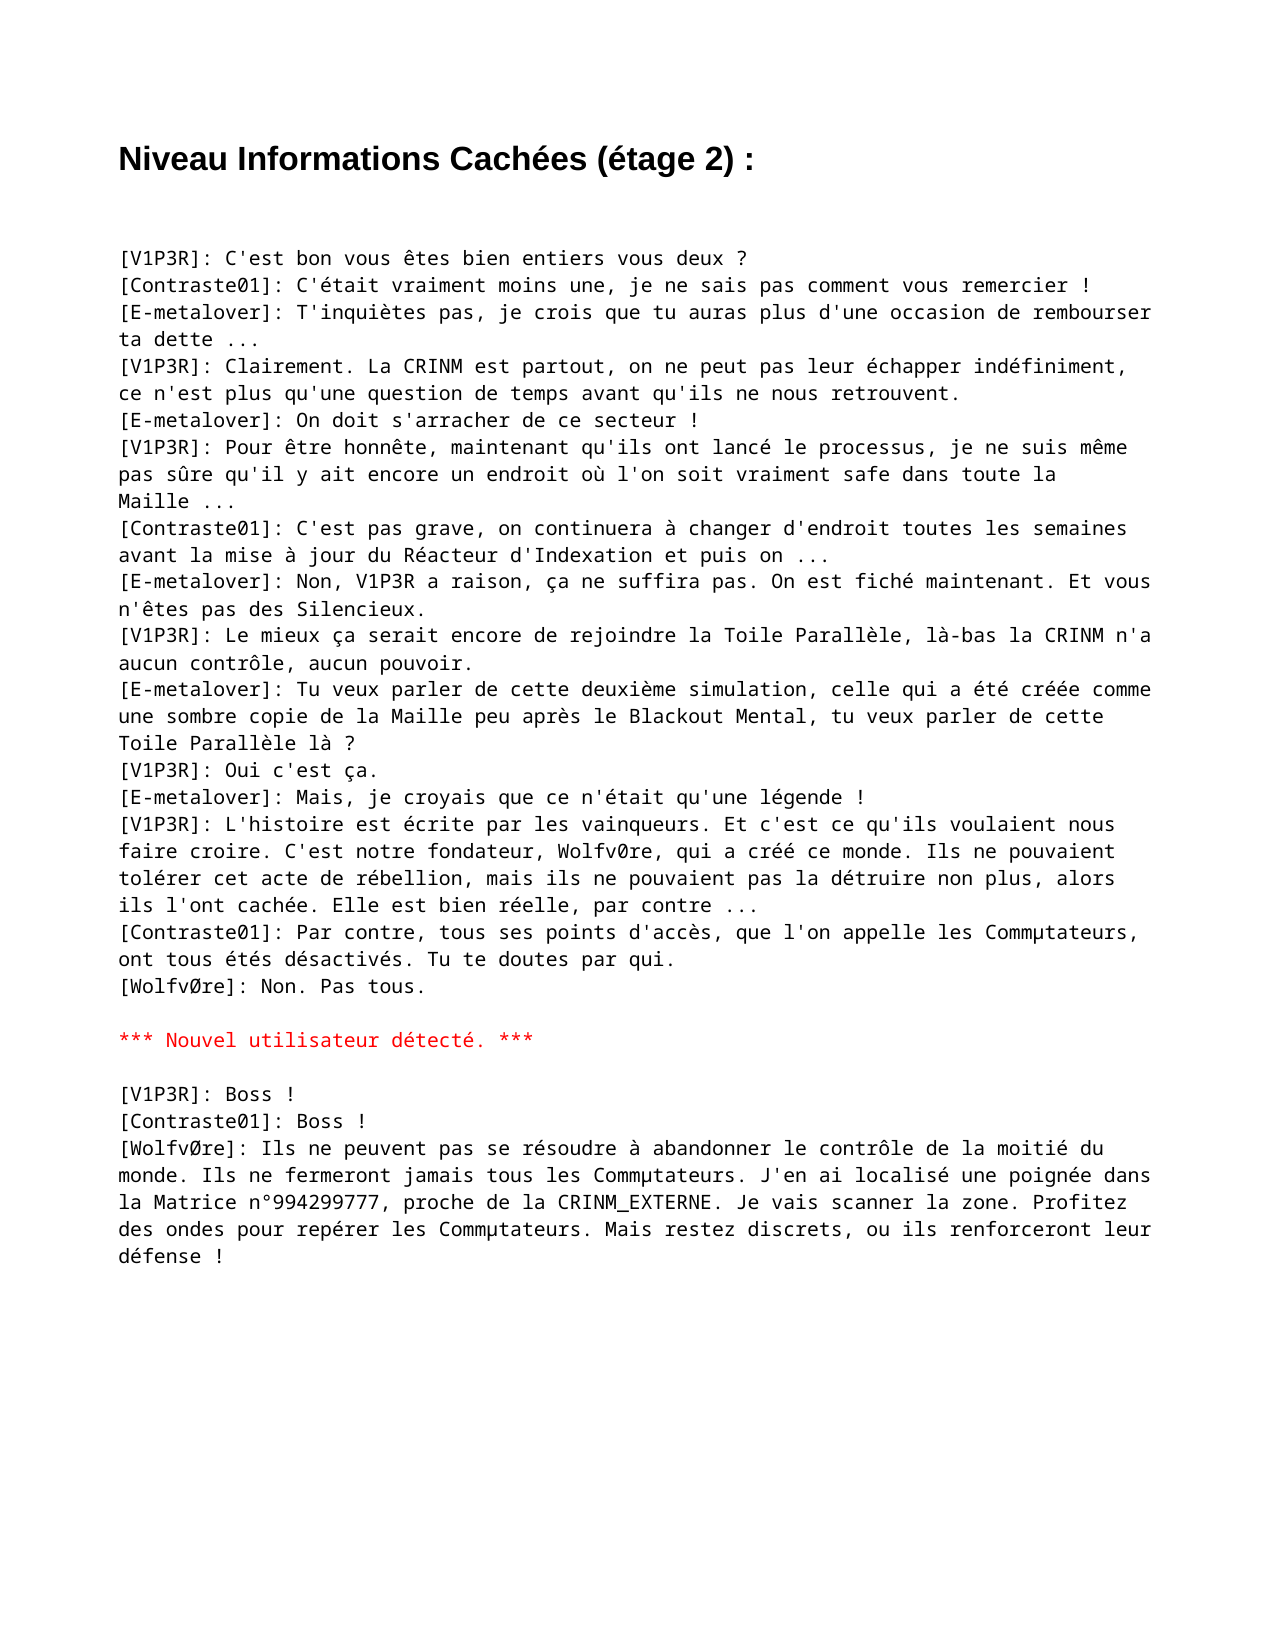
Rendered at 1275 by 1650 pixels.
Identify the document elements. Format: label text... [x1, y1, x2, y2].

text [V1P3R]: Pour être honnête, maintenant qu'ils ont lancé le processus, je ne suis même pas sûre qu'il y ait encore un endroit où l'on soit vraiment safe dans toute la Maille ... [118, 433, 1157, 514]
text [Contraste01]: Par contre, tous ses points d'accès, que l'on appelle les Commµtateurs, ont tous étés désactivés. Tu te doutes par qui. [118, 918, 1157, 972]
text [E-metalover]: On doit s'arracher de ce secteur ! [118, 406, 1157, 433]
text [V1P3R]: L'histoire est écrite par les vainqueurs. Et c'est ce qu'ils voulaient nous faire croire. C'est notre fondateur, Wolfv0re, qui a créé ce monde. Ils ne pouvaient tolérer cet acte de rébellion, mais ils ne pouvaient pas la détruire non plus, alors ils l'ont cachée. Elle est bien réelle, par contre ... [118, 811, 1157, 918]
text [V1P3R]: Le mieux ça serait encore de rejoindre la Toile Parallèle, là-bas la CRINM n'a aucun contrôle, aucun pouvoir. [118, 622, 1157, 676]
text [V1P3R]: Boss ! [118, 1080, 1157, 1107]
text [Contraste01]: Boss ! [118, 1107, 1157, 1134]
text [E-metalover]: Tu veux parler de cette deuxième simulation, celle qui a été créée comme une sombre copie de la Maille peu après le Blackout Mental, tu veux parler de cette Toile Parallèle là ? [118, 676, 1157, 757]
text [V1P3R]: C'est bon vous êtes bien entiers vous deux ? [118, 244, 1157, 271]
text [E-metalover]: Non, V1P3R a raison, ça ne suffira pas. On est fiché maintenant. Et vous n'êtes pas des Silencieux. [118, 568, 1157, 622]
text [Contraste01]: C'était vraiment moins une, je ne sais pas comment vous remercier ! [118, 271, 1157, 298]
text [E-metalover]: Mais, je croyais que ce n'était qu'une légende ! [118, 784, 1157, 811]
text [V1P3R]: Oui c'est ça. [118, 757, 1157, 784]
text [Contraste01]: C'est pas grave, on continuera à changer d'endroit toutes les semaines avant la mise à jour du Réacteur d'Indexation et puis on ... [118, 514, 1157, 568]
text [WolfvØre]: Non. Pas tous. [118, 972, 1157, 999]
text *** Nouvel utilisateur détecté. *** [118, 1026, 1157, 1053]
text [E-metalover]: T'inquiètes pas, je crois que tu auras plus d'une occasion de rembourser ta dette ... [118, 298, 1157, 352]
text [V1P3R]: Clairement. La CRINM est partout, on ne peut pas leur échapper indéfiniment, ce n'est plus qu'une question de temps avant qu'ils ne nous retrouvent. [118, 352, 1157, 406]
text [WolfvØre]: Ils ne peuvent pas se résoudre à abandonner le contrôle de la moitié du monde. Ils ne fermeront jamais tous les Commµtateurs. J'en ai localisé une poignée dans la Matrice n°994299777, proche de la CRINM_EXTERNE. Je vais scanner la zone. Profitez des ondes pour repérer les Commµtateurs. Mais restez discrets, ou ils renforceront leur défense ! [118, 1134, 1157, 1269]
subtitle Niveau Informations Cachées (étage 2) : [118, 139, 1157, 178]
